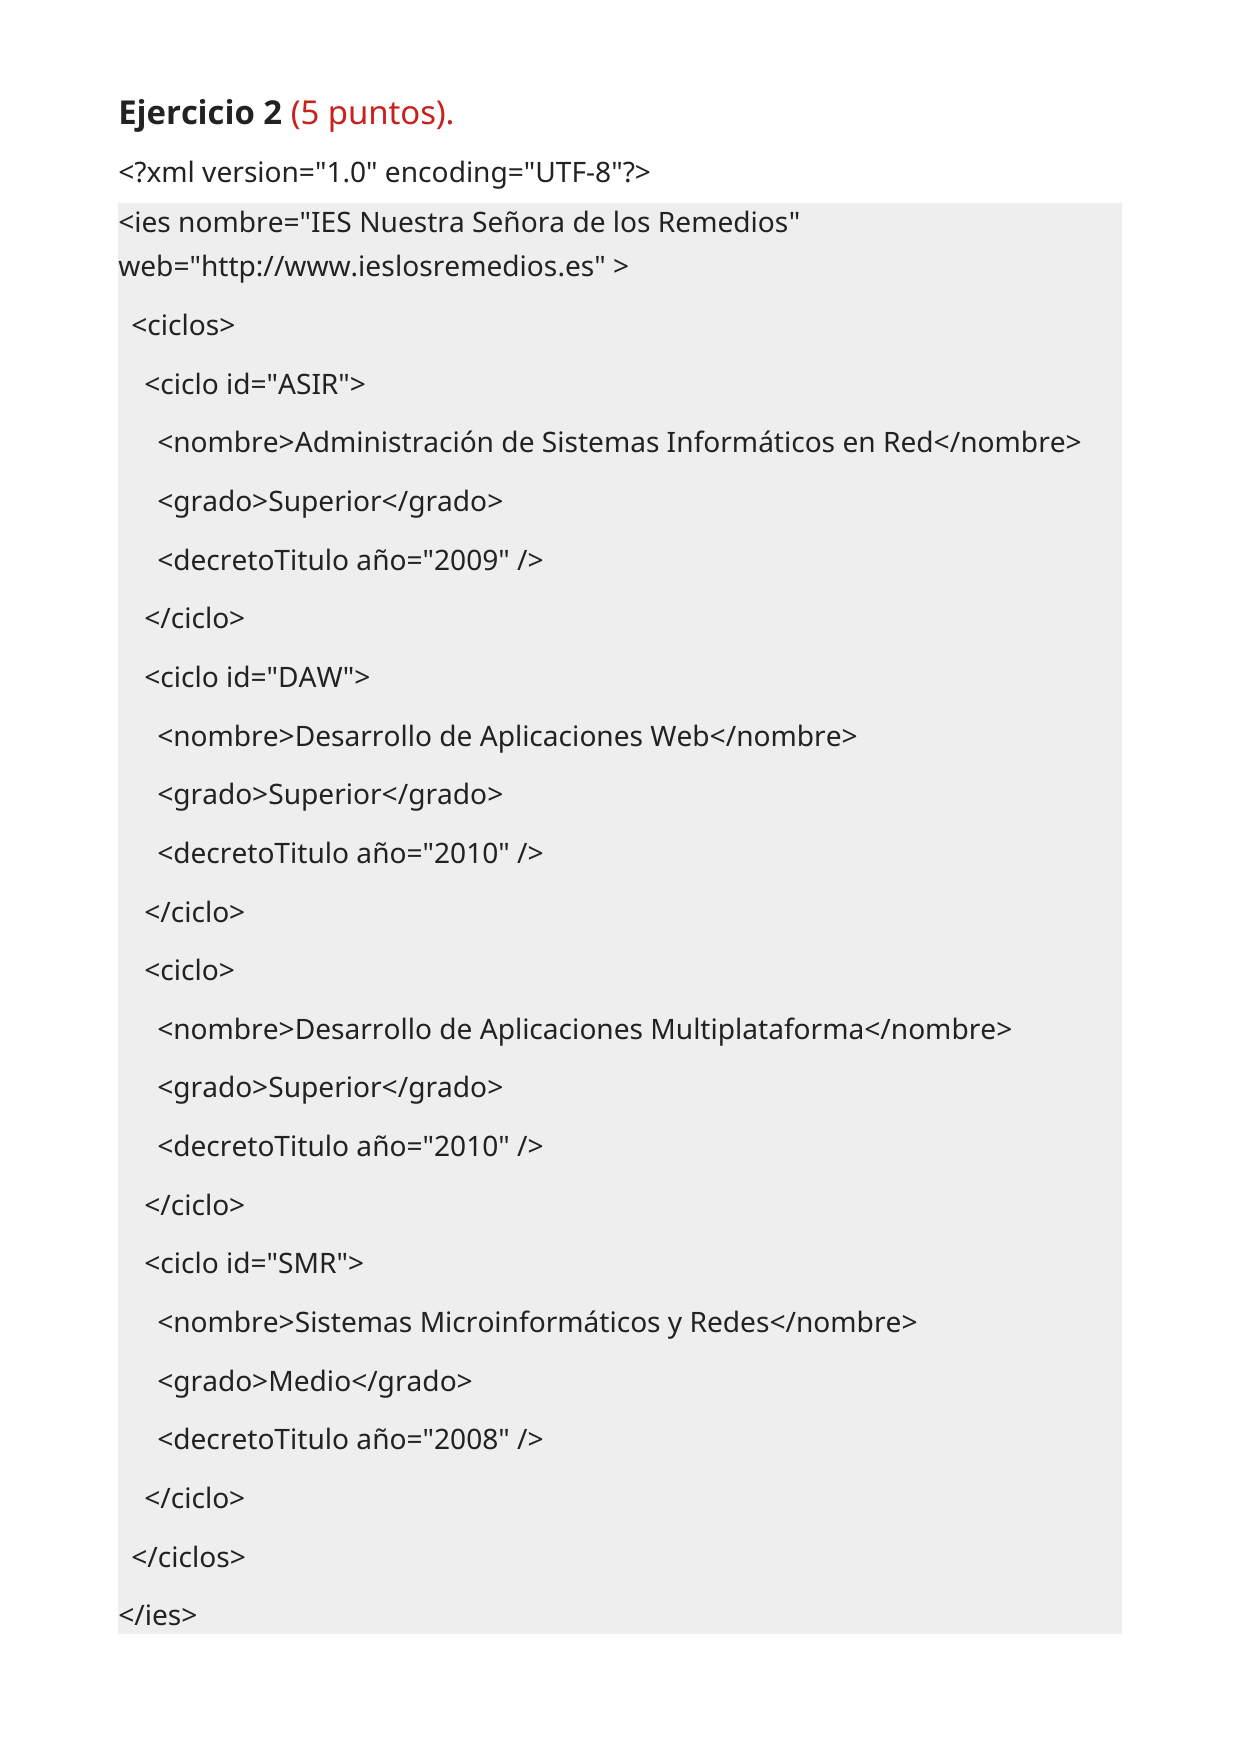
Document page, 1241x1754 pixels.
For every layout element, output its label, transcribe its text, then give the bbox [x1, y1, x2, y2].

text <grado>Medio</grado> [118, 1361, 1122, 1399]
text <grado>Superior</grado> [118, 481, 1122, 520]
text Ejercicio 2 (5 puntos). [118, 89, 1122, 134]
text <nombre>Administración de Sistemas Informáticos en Red</nombre> [118, 423, 1122, 461]
text <ciclo id="SMR"> [118, 1244, 1122, 1282]
text <ciclo id="DAW"> [118, 657, 1122, 696]
text </ciclo> [118, 1185, 1122, 1223]
text </ciclo> [118, 599, 1122, 637]
text </ciclos> [118, 1537, 1122, 1575]
text <decretoTitulo año="2010" /> [118, 833, 1122, 872]
text </ciclo> [118, 1478, 1122, 1517]
text <ciclos> [118, 305, 1122, 344]
text <grado>Superior</grado> [118, 774, 1122, 813]
text <ciclo id="ASIR"> [118, 364, 1122, 402]
text <decretoTitulo año="2010" /> [118, 1126, 1122, 1165]
text <nombre>Sistemas Microinformáticos y Redes</nombre> [118, 1302, 1122, 1341]
text <?xml version="1.0" encoding="UTF-8"?> [118, 153, 1122, 191]
text <ciclo> [118, 951, 1122, 989]
text <grado>Superior</grado> [118, 1068, 1122, 1106]
text <nombre>Desarrollo de Aplicaciones Web</nombre> [118, 716, 1122, 754]
text </ciclo> [118, 892, 1122, 930]
text <decretoTitulo año="2008" /> [118, 1420, 1122, 1458]
text <nombre>Desarrollo de Aplicaciones Multiplataforma</nombre> [118, 1009, 1122, 1047]
text </ies> [118, 1596, 1122, 1634]
text <ies nombre="IES Nuestra Señora de los Remedios" web="http://www.ieslosremedios.es" > [118, 203, 1122, 285]
text <decretoTitulo año="2009" /> [118, 540, 1122, 578]
